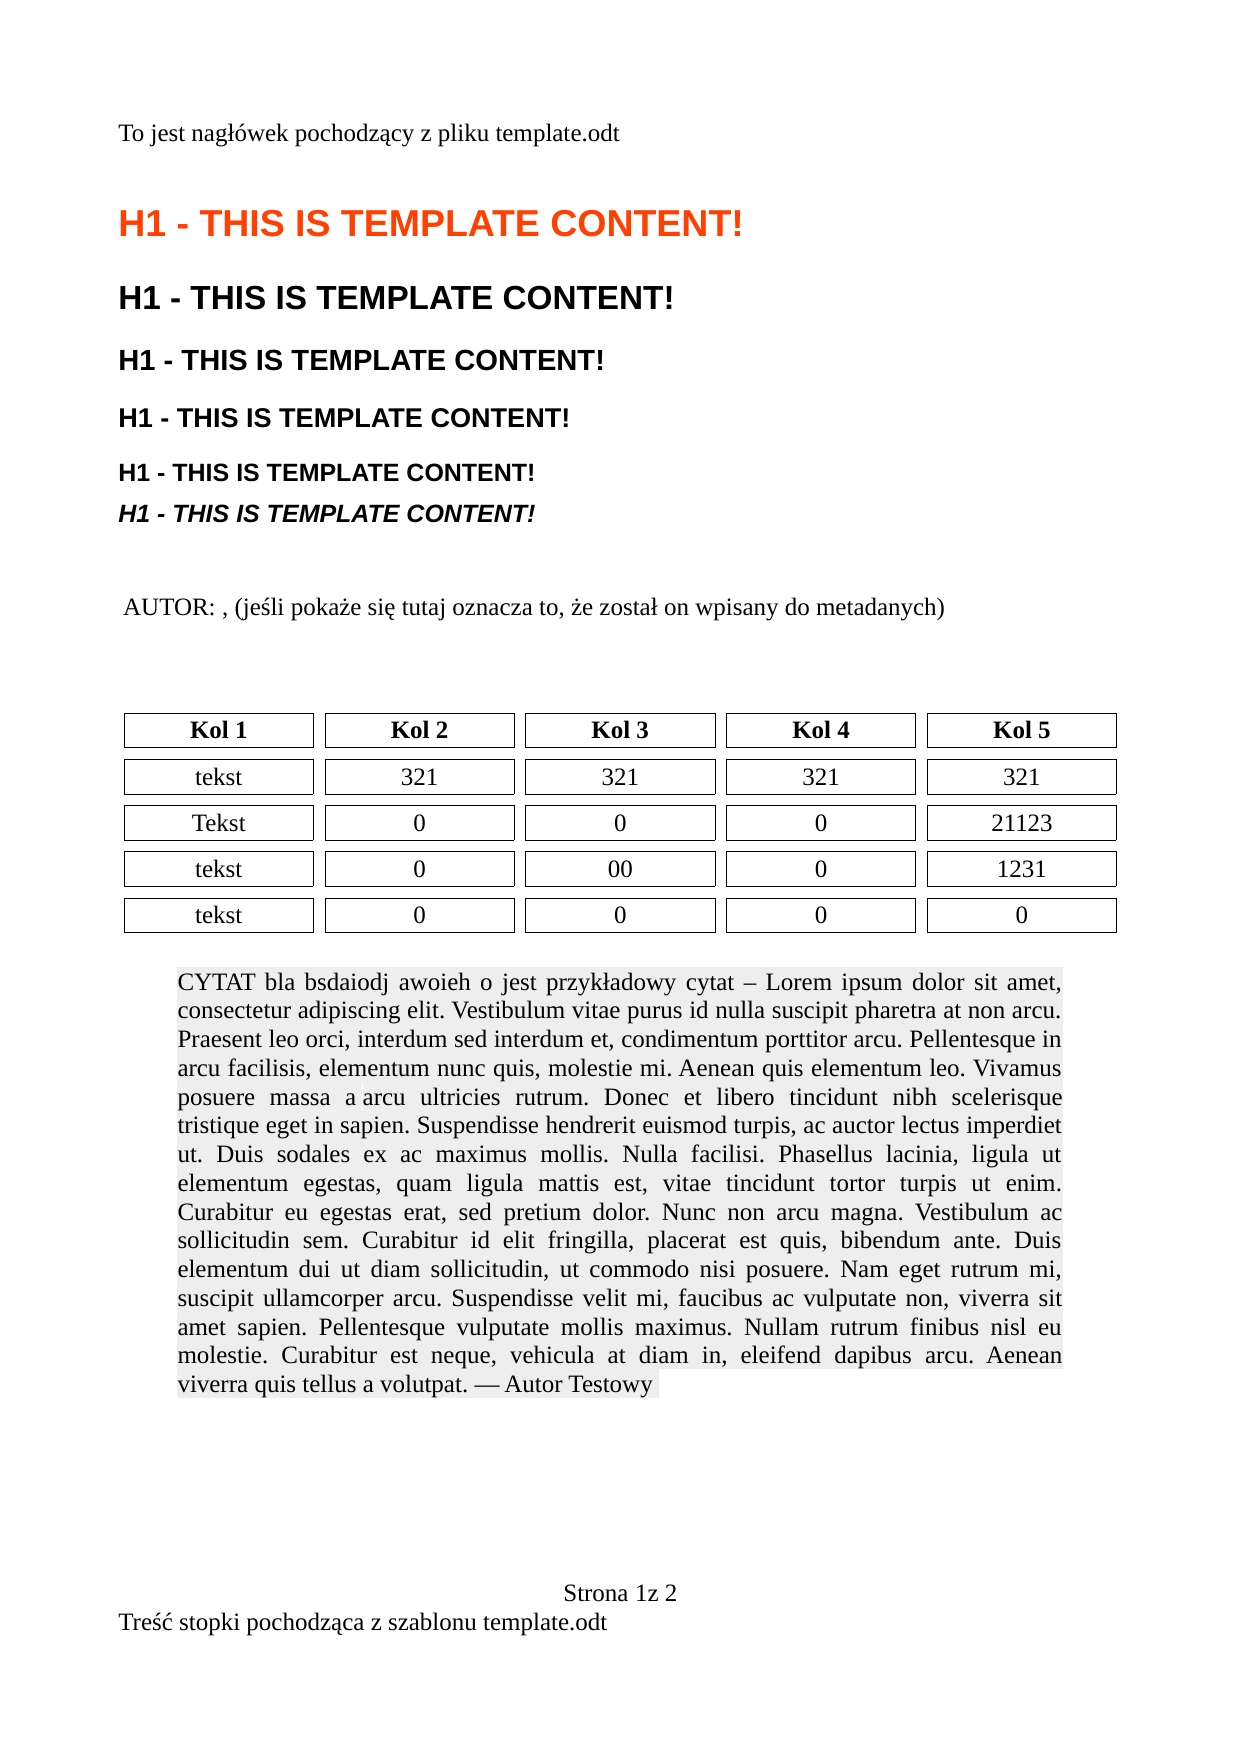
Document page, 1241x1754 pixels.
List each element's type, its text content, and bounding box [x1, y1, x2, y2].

table_cell tekst [118, 892, 319, 938]
subtitle H1 - THIS IS TEMPLATE CONTENT! [118, 343, 1122, 377]
subtitle H1 - THIS IS TEMPLATE CONTENT! [118, 201, 1122, 244]
table_cell 0 [319, 892, 520, 938]
table_cell Tekst [118, 799, 319, 846]
table_cell 321 [720, 753, 921, 799]
table_header Kol 2 [319, 707, 520, 753]
table_cell 0 [720, 846, 921, 892]
table_cell 00 [520, 846, 720, 892]
subtitle H1 - THIS IS TEMPLATE CONTENT! [118, 499, 1122, 528]
text AUTOR: Nieznany autor, (jeśli pokaże się tutaj oznacza to, że został on wpisany do metadanych) [118, 534, 1122, 621]
table_cell tekst [118, 753, 319, 799]
table_cell 321 [520, 753, 720, 799]
table_cell 0 [319, 846, 520, 892]
table_cell 321 [921, 753, 1122, 799]
table_cell 0 [319, 799, 520, 846]
table_cell 0 [720, 799, 921, 846]
table_cell 321 [319, 753, 520, 799]
table_cell 0 [921, 892, 1122, 938]
table_cell 0 [520, 892, 720, 938]
table_cell 1231 [921, 846, 1122, 892]
subtitle H1 - THIS IS TEMPLATE CONTENT! [118, 402, 1122, 433]
table_cell 0 [520, 799, 720, 846]
table_header Kol 4 [720, 707, 921, 753]
table_cell 0 [720, 892, 921, 938]
table_cell 21123 [921, 799, 1122, 846]
subtitle H1 - THIS IS TEMPLATE CONTENT! [118, 458, 1122, 487]
subtitle H1 - THIS IS TEMPLATE CONTENT! [118, 278, 1122, 316]
table_header Kol 1 [118, 707, 319, 753]
table_cell tekst [118, 846, 319, 892]
table_header Kol 3 [520, 707, 720, 753]
table_header Kol 5 [921, 707, 1122, 753]
